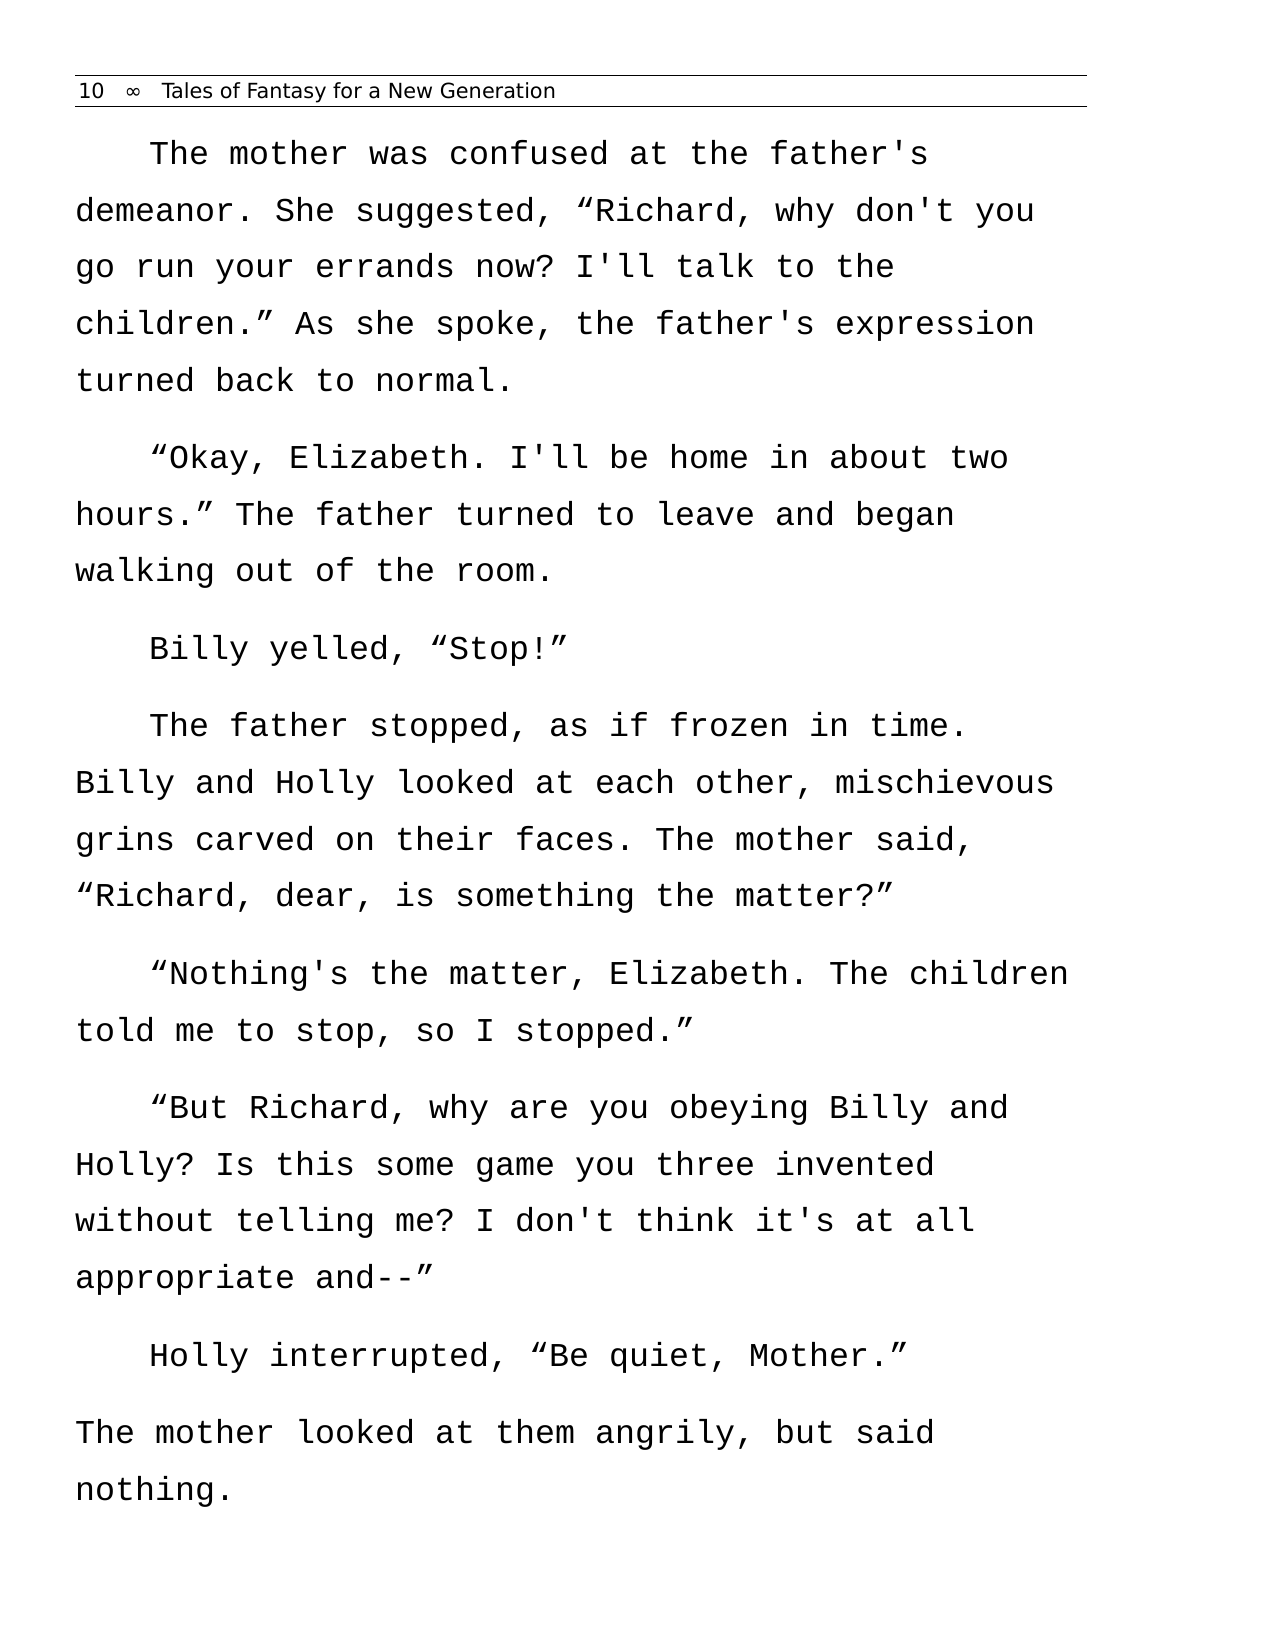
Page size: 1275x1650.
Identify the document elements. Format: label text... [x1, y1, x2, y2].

text Billy yelled, “Stop!” [75, 632, 1087, 669]
text The father stopped, as if frozen in time. Billy and Holly looked at each other, mischievous grins carved on their faces. The mother said, “Richard, dear, is something the matter?” [75, 709, 1087, 917]
text “Nothing's the matter, Elizabeth. The children told me to stop, so I stopped.” [75, 957, 1087, 1051]
text Holly interrupted, “Be quiet, Mother.” [75, 1338, 1087, 1376]
text The mother looked at them angrily, but said nothing. [75, 1416, 1087, 1510]
text The mother was confused at the father's demeanor. She suggested, “Richard, why don't you go run your errands now? I'll talk to the children.” As she spoke, the father's expression turned back to normal. [75, 137, 1087, 401]
text “Okay, Elizabeth. I'll be home in about two hours.” The father turned to leave and began walking out of the room. [75, 441, 1087, 592]
text “But Richard, why are you obeying Billy and Holly? Is this some game you three invented without telling me? I don't think it's at all appropriate and--” [75, 1091, 1087, 1298]
